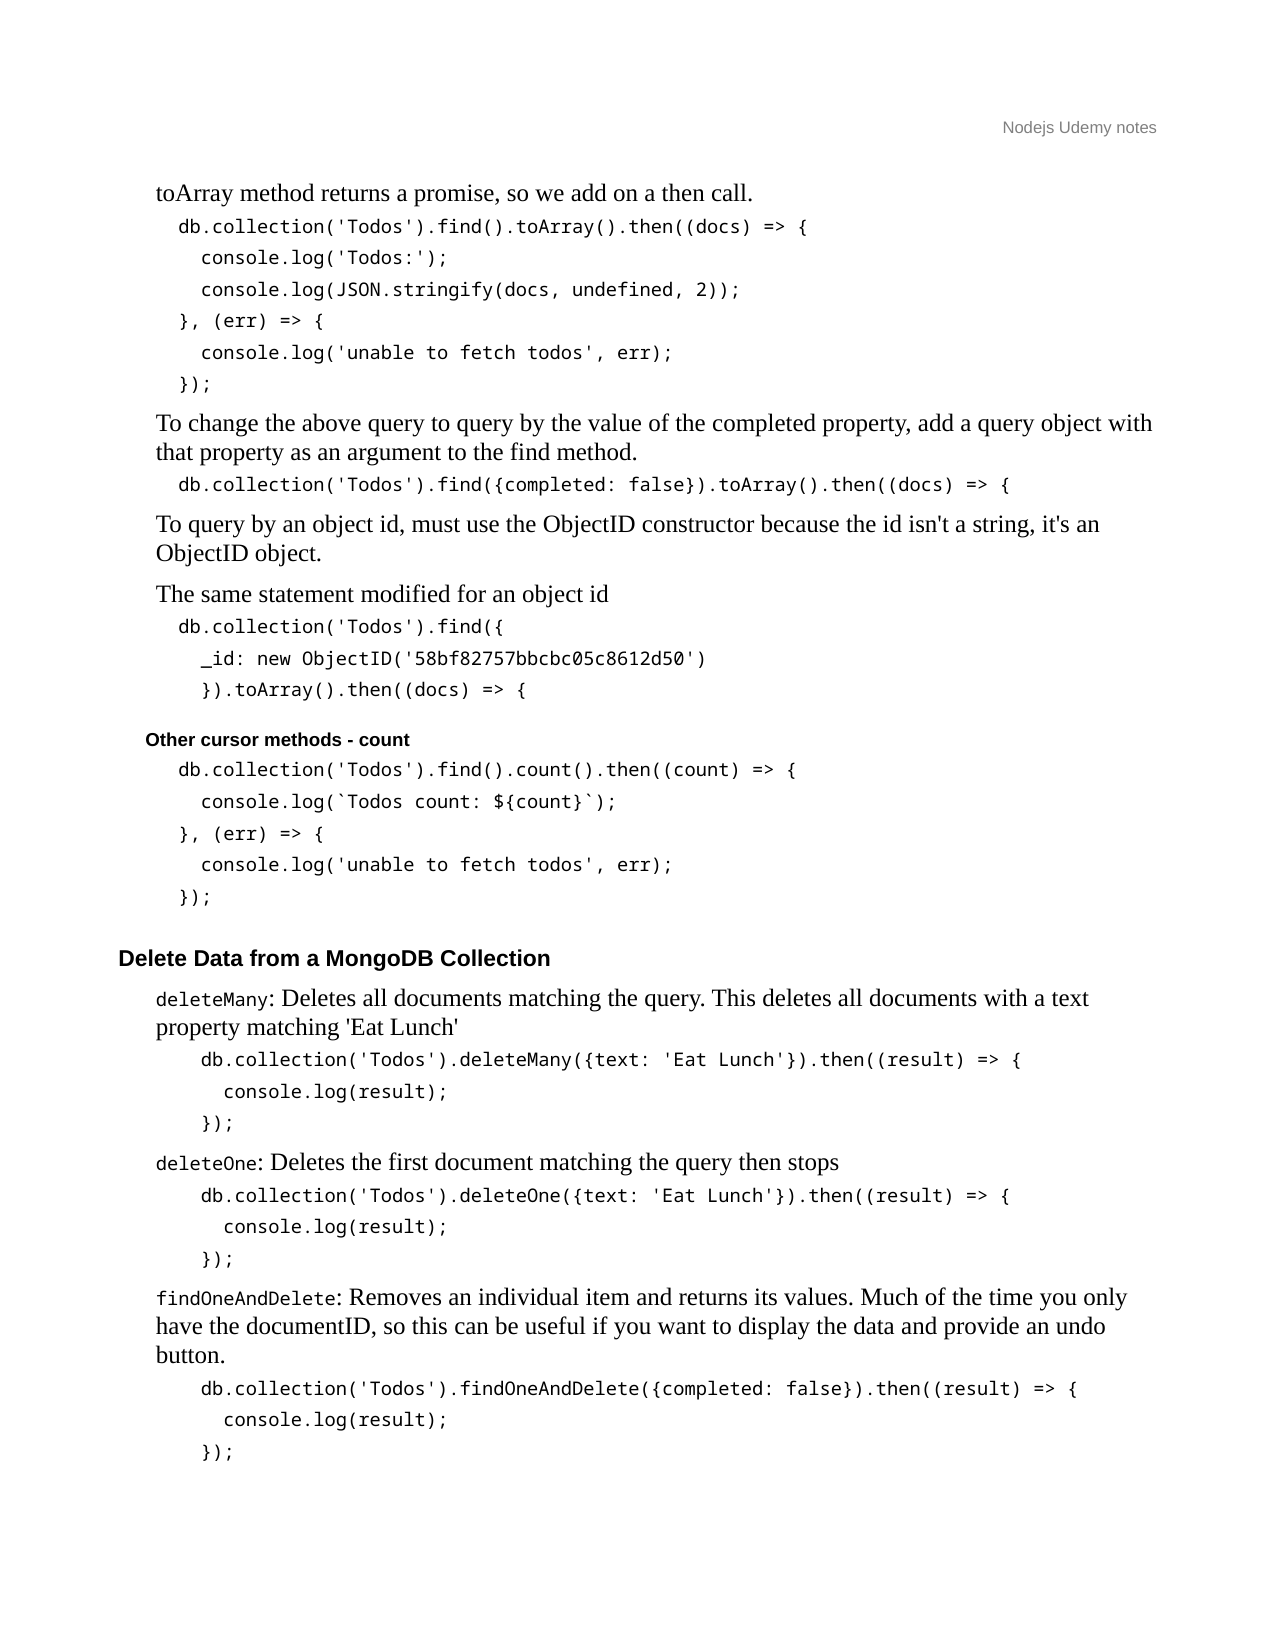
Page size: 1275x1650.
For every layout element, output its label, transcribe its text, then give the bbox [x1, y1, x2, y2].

text console.log(result); [178, 1406, 1157, 1432]
text }); [178, 371, 1157, 396]
text db.collection('Todos').findOneAndDelete({completed: false}).then((result) => { [178, 1375, 1157, 1400]
subtitle Other cursor methods - count [145, 729, 1157, 751]
text db.collection('Todos').find().count().then((count) => { [178, 757, 1157, 782]
text }).toArray().then((docs) => { [178, 677, 1157, 702]
text toArray method returns a promise, so we add on a then call. [156, 178, 1157, 207]
text console.log('unable to fetch todos', err); [178, 851, 1157, 877]
text db.collection('Todos').find({ [178, 613, 1157, 639]
text console.log(`Todos count: ${count}`); [178, 788, 1157, 814]
text console.log(JSON.stringify(docs, undefined, 2)); [178, 276, 1157, 302]
text To query by an object id, must use the ObjectID constructor because the id isn't a string, it's an ObjectID object. [156, 509, 1157, 567]
text console.log('Todos:'); [178, 244, 1157, 270]
text }); [178, 1438, 1157, 1463]
text console.log('unable to fetch todos', err); [178, 339, 1157, 365]
text findOneAndDelete: Removes an individual item and returns its values. Much of the time you only have the documentID, so this can be useful if you want to display the data and provide an undo button. [156, 1282, 1157, 1369]
subtitle Delete Data from a MongoDB Collection [118, 944, 1157, 971]
text }, (err) => { [178, 820, 1157, 845]
text deleteMany: Deletes all documents matching the query. This deletes all documents with a text property matching 'Eat Lunch' [156, 983, 1157, 1040]
text db.collection('Todos').find().toArray().then((docs) => { [178, 213, 1157, 238]
text The same statement modified for an object id [156, 579, 1157, 607]
text }); [178, 883, 1157, 908]
text console.log(result); [178, 1213, 1157, 1239]
text console.log(result); [178, 1078, 1157, 1103]
text db.collection('Todos').deleteMany({text: 'Eat Lunch'}).then((result) => { [178, 1046, 1157, 1072]
text db.collection('Todos').find({completed: false}).toArray().then((docs) => { [178, 472, 1157, 497]
text }); [178, 1245, 1157, 1271]
text _id: new ObjectID('58bf82757bbcbc05c8612d50') [178, 645, 1157, 671]
text }); [178, 1109, 1157, 1135]
text To change the above query to query by the value of the completed property, add a query object with that property as an argument to the find method. [156, 408, 1157, 466]
text db.collection('Todos').deleteOne({text: 'Eat Lunch'}).then((result) => { [178, 1182, 1157, 1207]
text }, (err) => { [178, 308, 1157, 333]
text deleteOne: Deletes the first document matching the query then stops [156, 1147, 1157, 1176]
